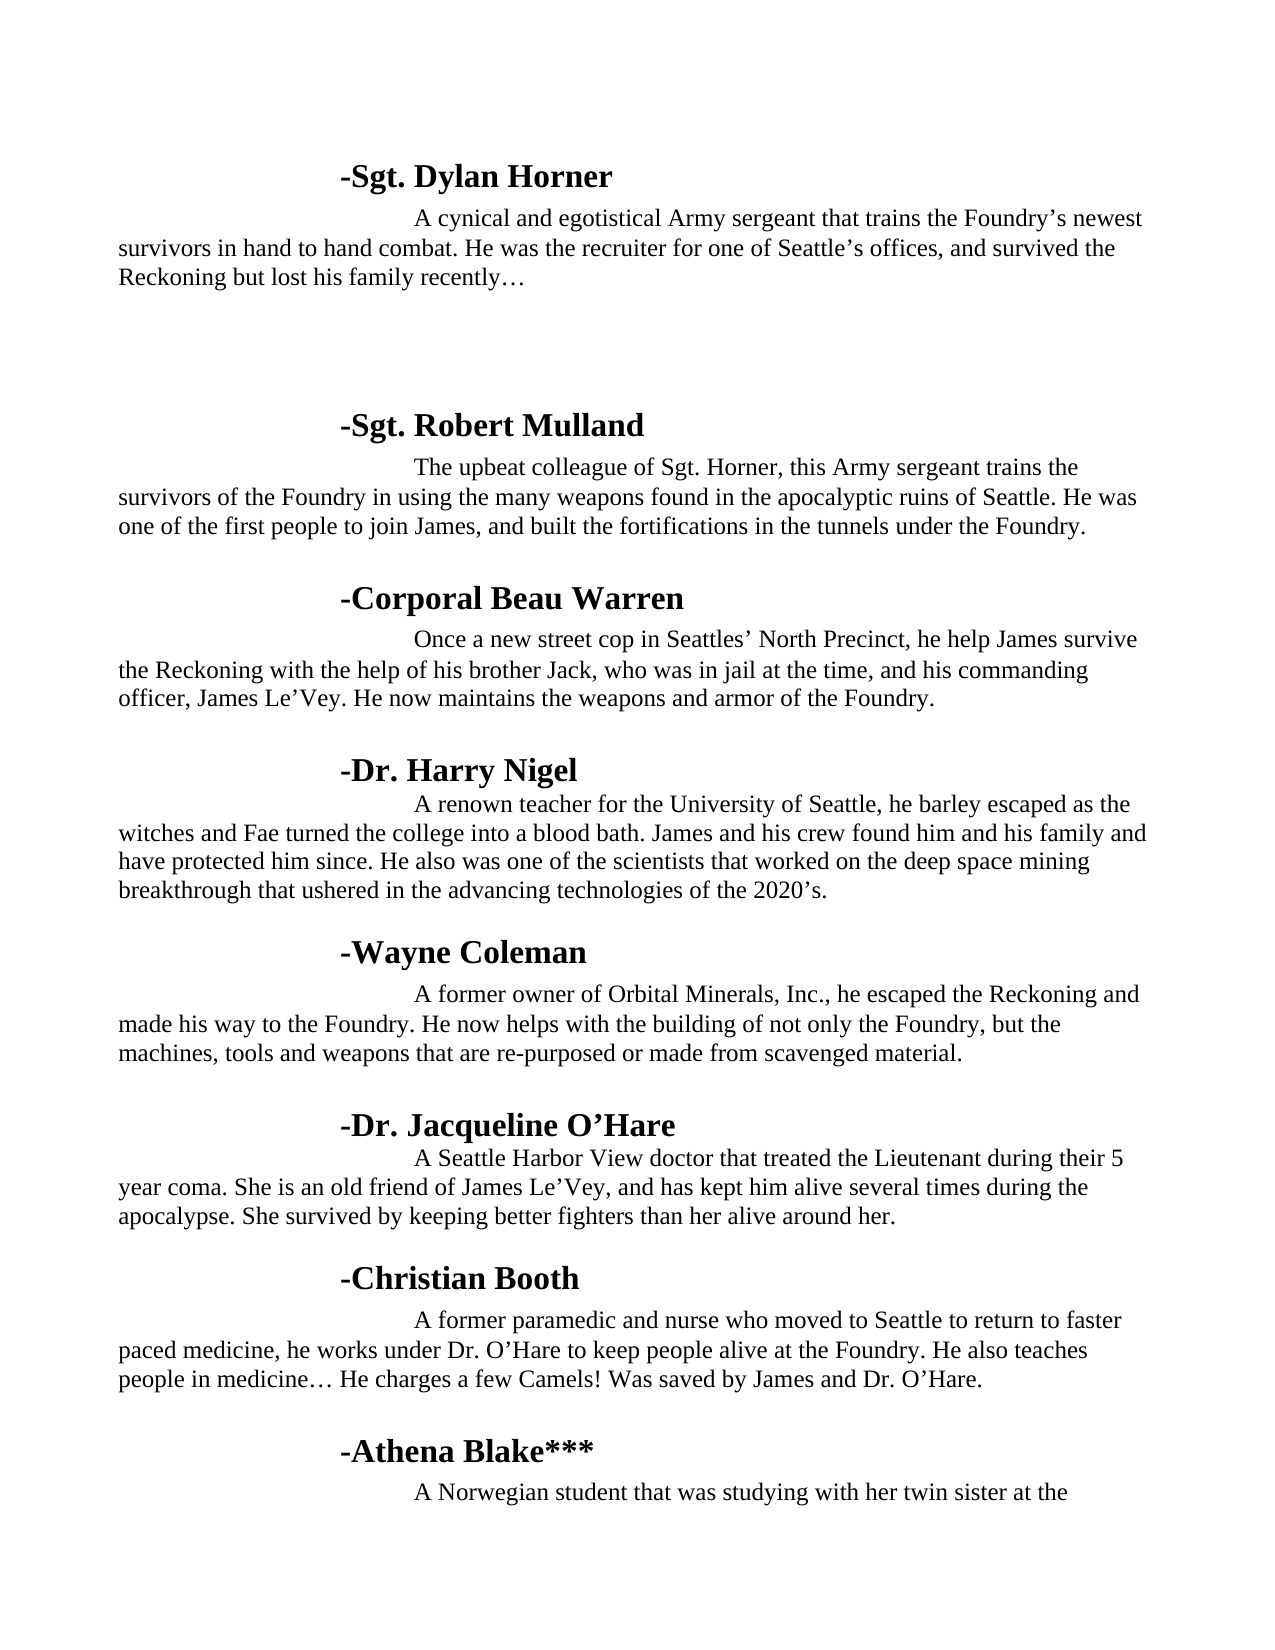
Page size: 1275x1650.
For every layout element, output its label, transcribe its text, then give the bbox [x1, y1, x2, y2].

text A renown teacher for the University of Seattle, he barley escaped as the witches and Fae turned the college into a blood bath. James and his crew found him and his family and have protected him since. He also was one of the scientists that worked on the deep space mining breakthrough that ushered in the advancing technologies of the 2020’s. [118, 789, 1157, 904]
text -Athena Blake*** [118, 1431, 1157, 1469]
text -Corporal Beau Warren [118, 578, 1157, 616]
text -Dr. Jacqueline O’Hare [118, 1105, 1157, 1143]
text A former owner of Orbital Minerals, Inc., he escaped the Reckoning and made his way to the Foundry. He now helps with the building of not only the Foundry, but the machines, tools and weapons that are re-purposed or made from scavenged material. [118, 971, 1157, 1067]
text -Dr. Harry Nigel [118, 751, 1157, 789]
text -Sgt. Robert Mulland [118, 406, 1157, 444]
text -Christian Booth [118, 1258, 1157, 1297]
text The upbeat colleague of Sgt. Horner, this Army sergeant trains the survivors of the Foundry in using the many weapons found in the apocalyptic ruins of Seattle. He was one of the first people to join James, and built the fortifications in the tunnels under the Foundry. [118, 444, 1157, 540]
text -Wayne Coleman [118, 933, 1157, 971]
text A former paramedic and nurse who moved to Seattle to return to faster paced medicine, he works under Dr. O’Hare to keep people alive at the Foundry. He also teaches people in medicine… He charges a few Camels! Was saved by James and Dr. O’Hare. [118, 1297, 1157, 1393]
text A Norwegian student that was studying with her twin sister at the [118, 1469, 1157, 1508]
text A cynical and egotistical Army sergeant that trains the Foundry’s newest survivors in hand to hand combat. He was the recruiter for one of Seattle’s offices, and survived the Reckoning but lost his family recently… [118, 195, 1157, 291]
text -Sgt. Dylan Horner [118, 156, 1157, 195]
text Once a new street cop in Seattles’ North Precinct, he help James survive the Reckoning with the help of his brother Jack, who was in jail at the time, and his commanding officer, James Le’Vey. He now maintains the weapons and armor of the Foundry. [118, 616, 1157, 712]
text A Seattle Harbor View doctor that treated the Lieutenant during their 5 year coma. She is an old friend of James Le’Vey, and has kept him alive several times during the apocalypse. She survived by keeping better fighters than her alive around her. [118, 1143, 1157, 1230]
